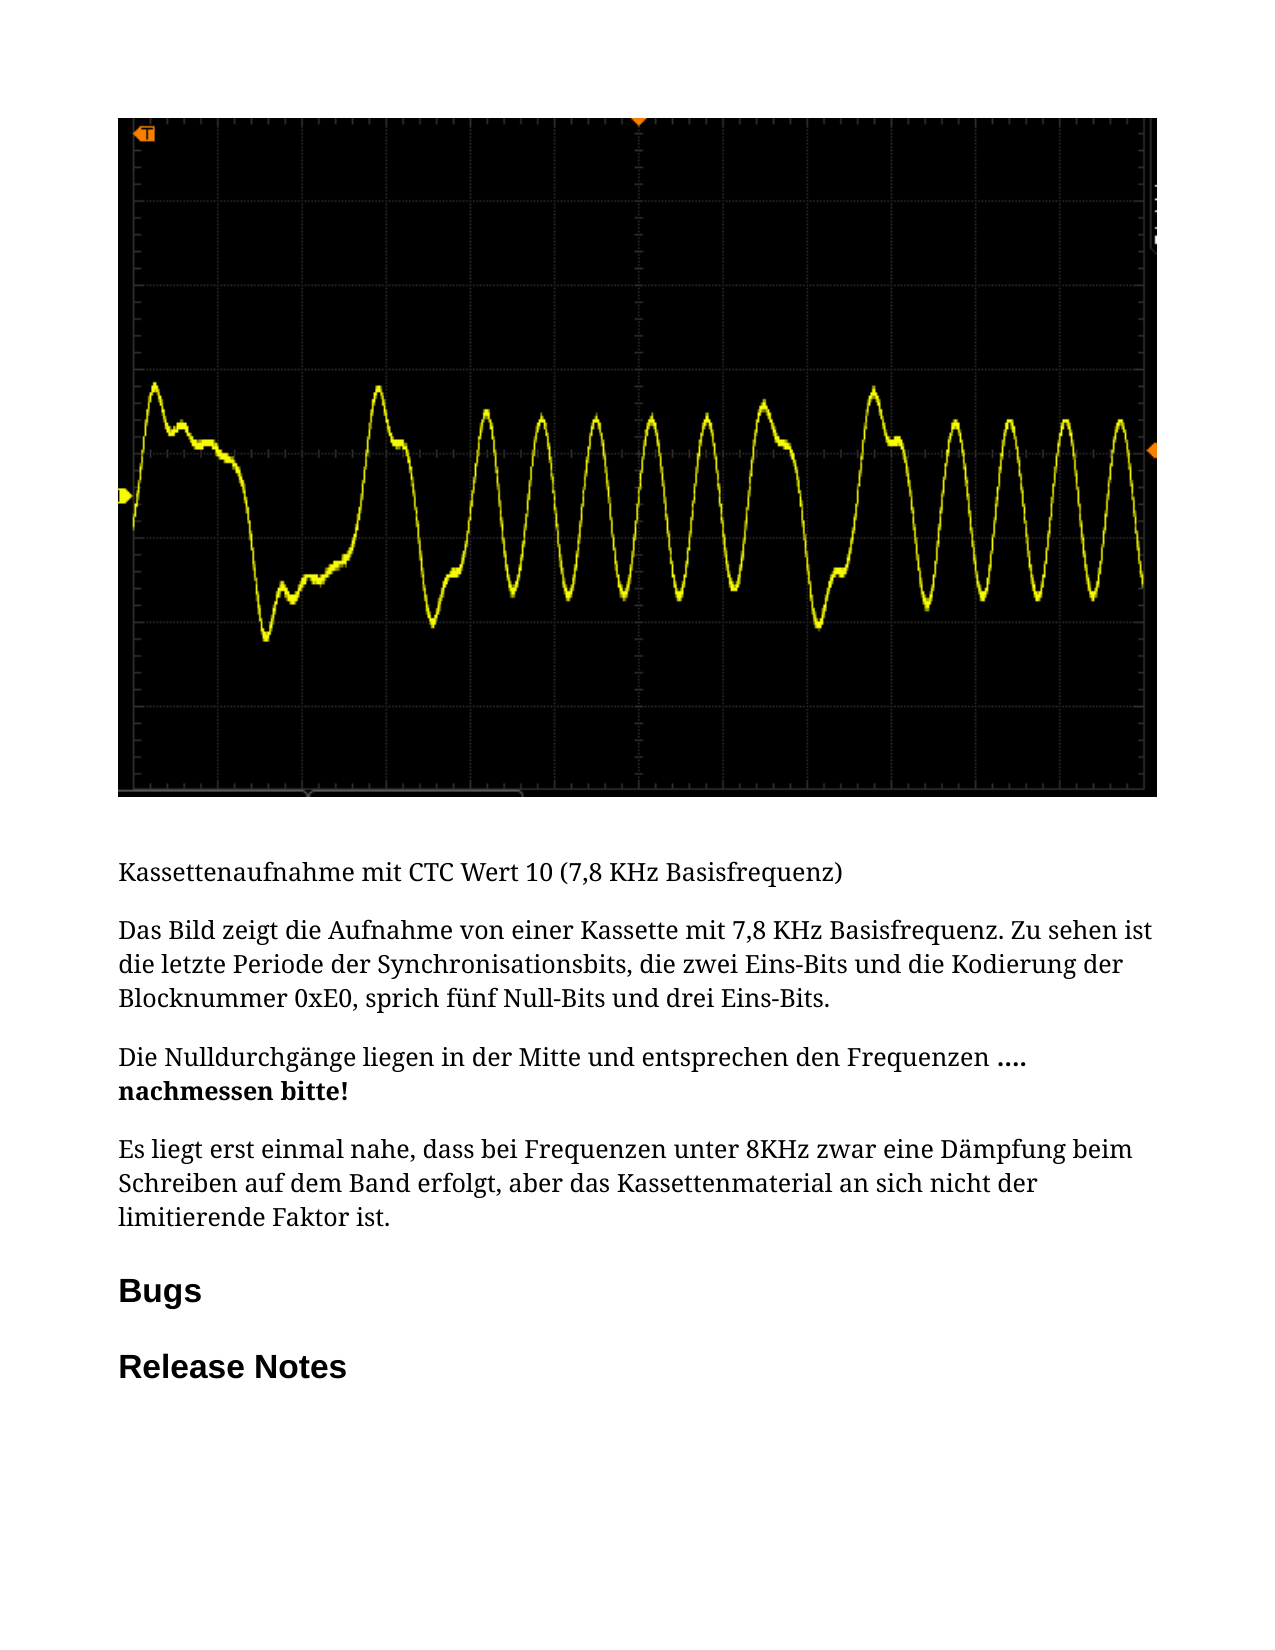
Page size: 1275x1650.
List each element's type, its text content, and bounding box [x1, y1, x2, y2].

subtitle Bugs [118, 1271, 1157, 1310]
text Es liegt erst einmal nahe, dass bei Frequenzen unter 8KHz zwar eine Dämpfung beim Schreiben auf dem Band erfolgt, aber das Kassettenmaterial an sich nicht der limitierende Faktor ist. [118, 1132, 1157, 1234]
subtitle Release Notes [118, 1347, 1157, 1386]
text Das Bild zeigt die Aufnahme von einer Kassette mit 7,8 KHz Basisfrequenz. Zu sehen ist die letzte Periode der Synchronisationsbits, die zwei Eins-Bits und die Kodierung der Blocknummer 0xE0, sprich fünf Null-Bits und drei Eins-Bits. [118, 913, 1157, 1015]
text Die Nulldurchgänge liegen in der Mitte und entsprechen den Frequenzen …. nachmessen bitte! [118, 1039, 1157, 1107]
picture [118, 118, 1157, 797]
text Kassettenaufnahme mit CTC Wert 10 (7,8 KHz Basisfrequenz) [118, 855, 1157, 889]
